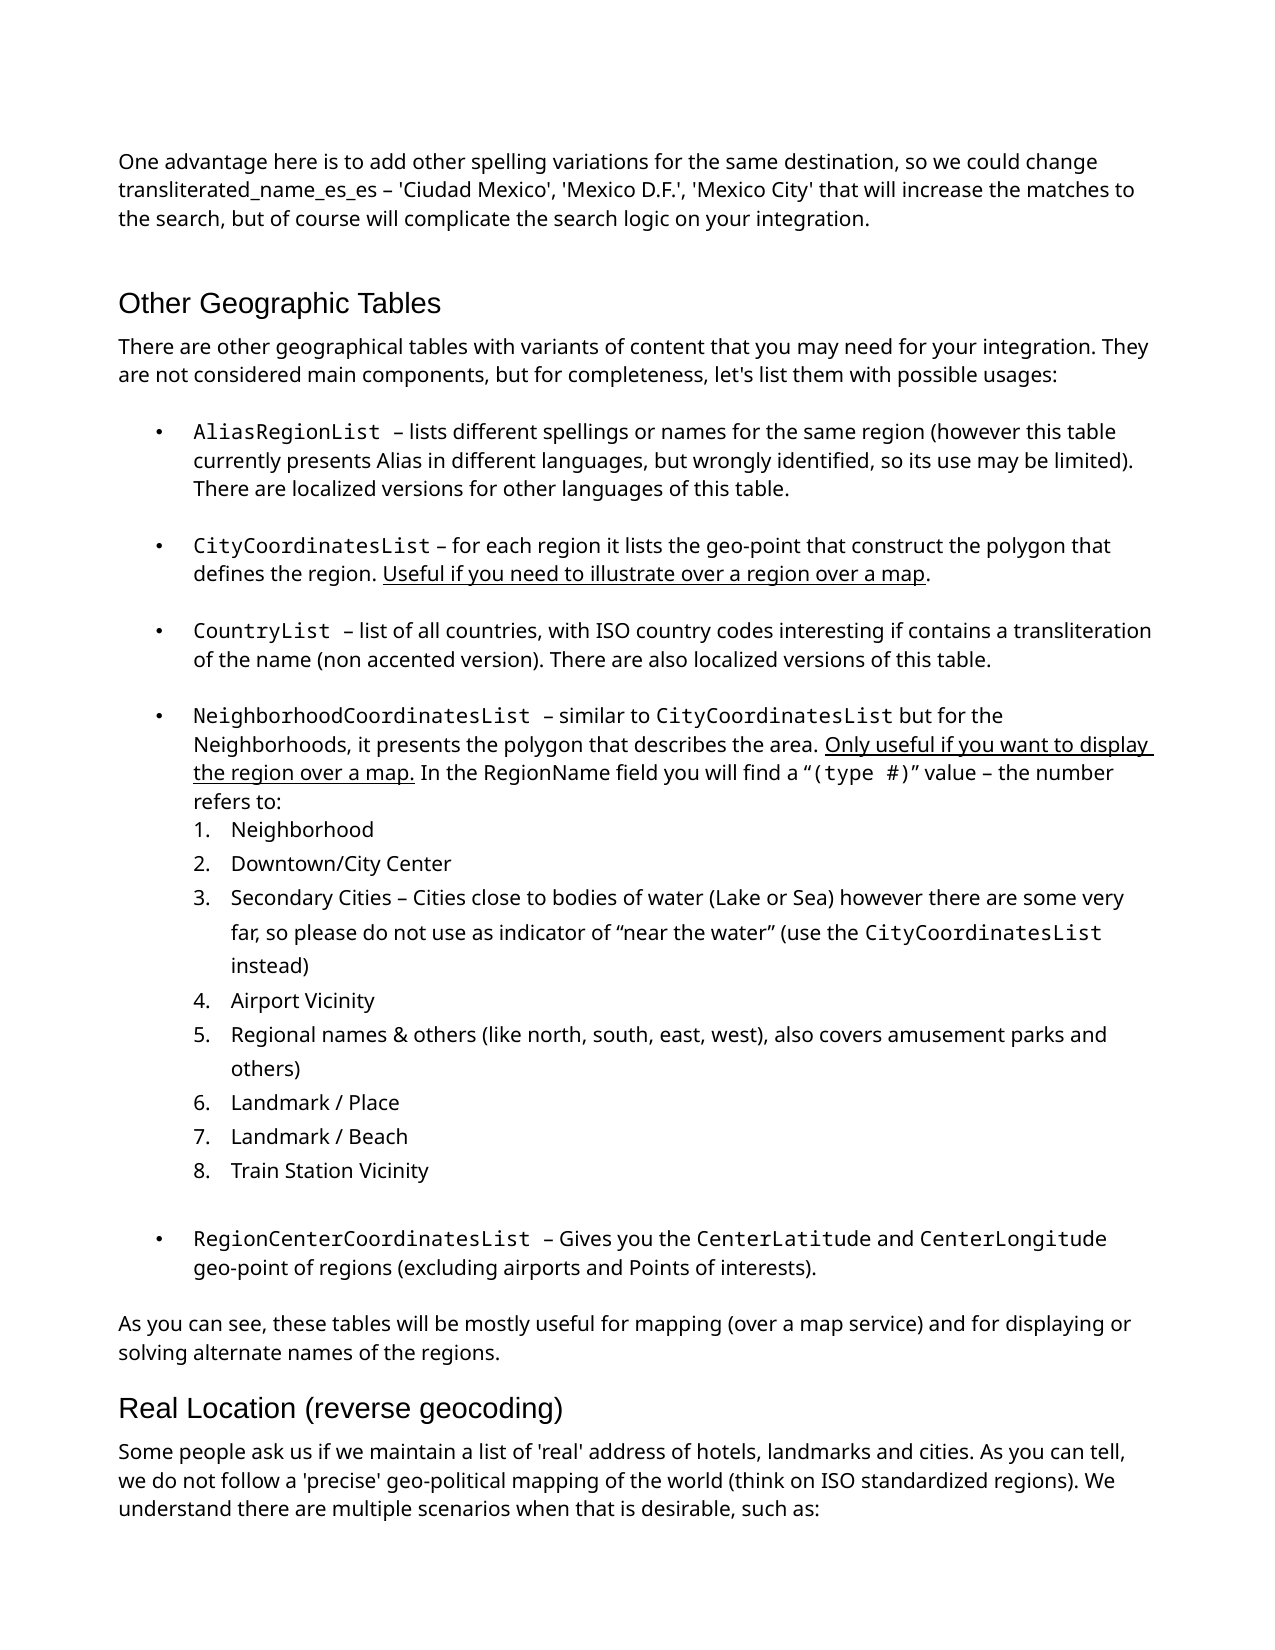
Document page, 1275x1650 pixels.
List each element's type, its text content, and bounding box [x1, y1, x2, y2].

list Landmark / Beach [193, 1122, 1157, 1150]
list Airport Vicinity [193, 986, 1157, 1014]
text There are other geographical tables with variants of content that you may need for your integration. They are not considered main components, but for completeness, let's list them with possible usages: [118, 332, 1157, 389]
subtitle Other Geographic Tables [118, 286, 1157, 319]
subtitle Real Location (reverse geocoding) [118, 1391, 1157, 1425]
list CountryList – list of all countries, with ISO country codes interesting if contains a transliteration of the name (non accented version). There are also localized versions of this table. [156, 616, 1157, 702]
list Landmark / Place [193, 1088, 1157, 1116]
text One advantage here is to add other spelling variations for the same destination, so we could change transliterated_name_es_es – 'Ciudad Mexico', 'Mexico D.F.', 'Mexico City' that will increase the matches to the search, but of course will complicate the search logic on your integration. [118, 147, 1157, 232]
list AliasRegionList – lists different spellings or names for the same region (however this table currently presents Alias in different languages, but wrongly identified, so its use may be limited). There are localized versions for other languages of this table. [156, 417, 1157, 531]
list NeighborhoodCoordinatesList – similar to CityCoordinatesList but for the Neighborhoods, it presents the polygon that describes the area. Only useful if you want to display the region over a map. In the RegionName field you will find a “(type #)” value – the number refers to: [156, 702, 1157, 815]
list Train Station Vicinity [193, 1156, 1157, 1218]
list RegionCenterCoordinatesList – Gives you the CenterLatitude and CenterLongitude geo-point of regions (excluding airports and Points of interests). [156, 1224, 1157, 1281]
list CityCoordinatesList – for each region it lists the geo-point that construct the polygon that defines the region. Useful if you need to illustrate over a region over a map. [156, 531, 1157, 616]
list Downtown/City Center [193, 849, 1157, 878]
text Some people ask us if we maintain a list of 'real' address of hotels, landmarks and cities. As you can tell, we do not follow a 'precise' geo-political mapping of the world (think on ISO standardized regions). We understand there are multiple scenarios when that is desirable, such as: [118, 1437, 1157, 1523]
list Neighborhood [193, 815, 1157, 844]
text As you can see, these tables will be mostly useful for mapping (over a map service) and for displaying or solving alternate names of the regions. [118, 1309, 1157, 1366]
list Regional names & others (like north, south, east, west), also covers amusement parks and others) [193, 1020, 1157, 1082]
list Secondary Cities – Cities close to bodies of water (Lake or Sea) however there are some very far, so please do not use as indicator of “near the water” (use the CityCoordinatesList instead) [193, 883, 1157, 980]
